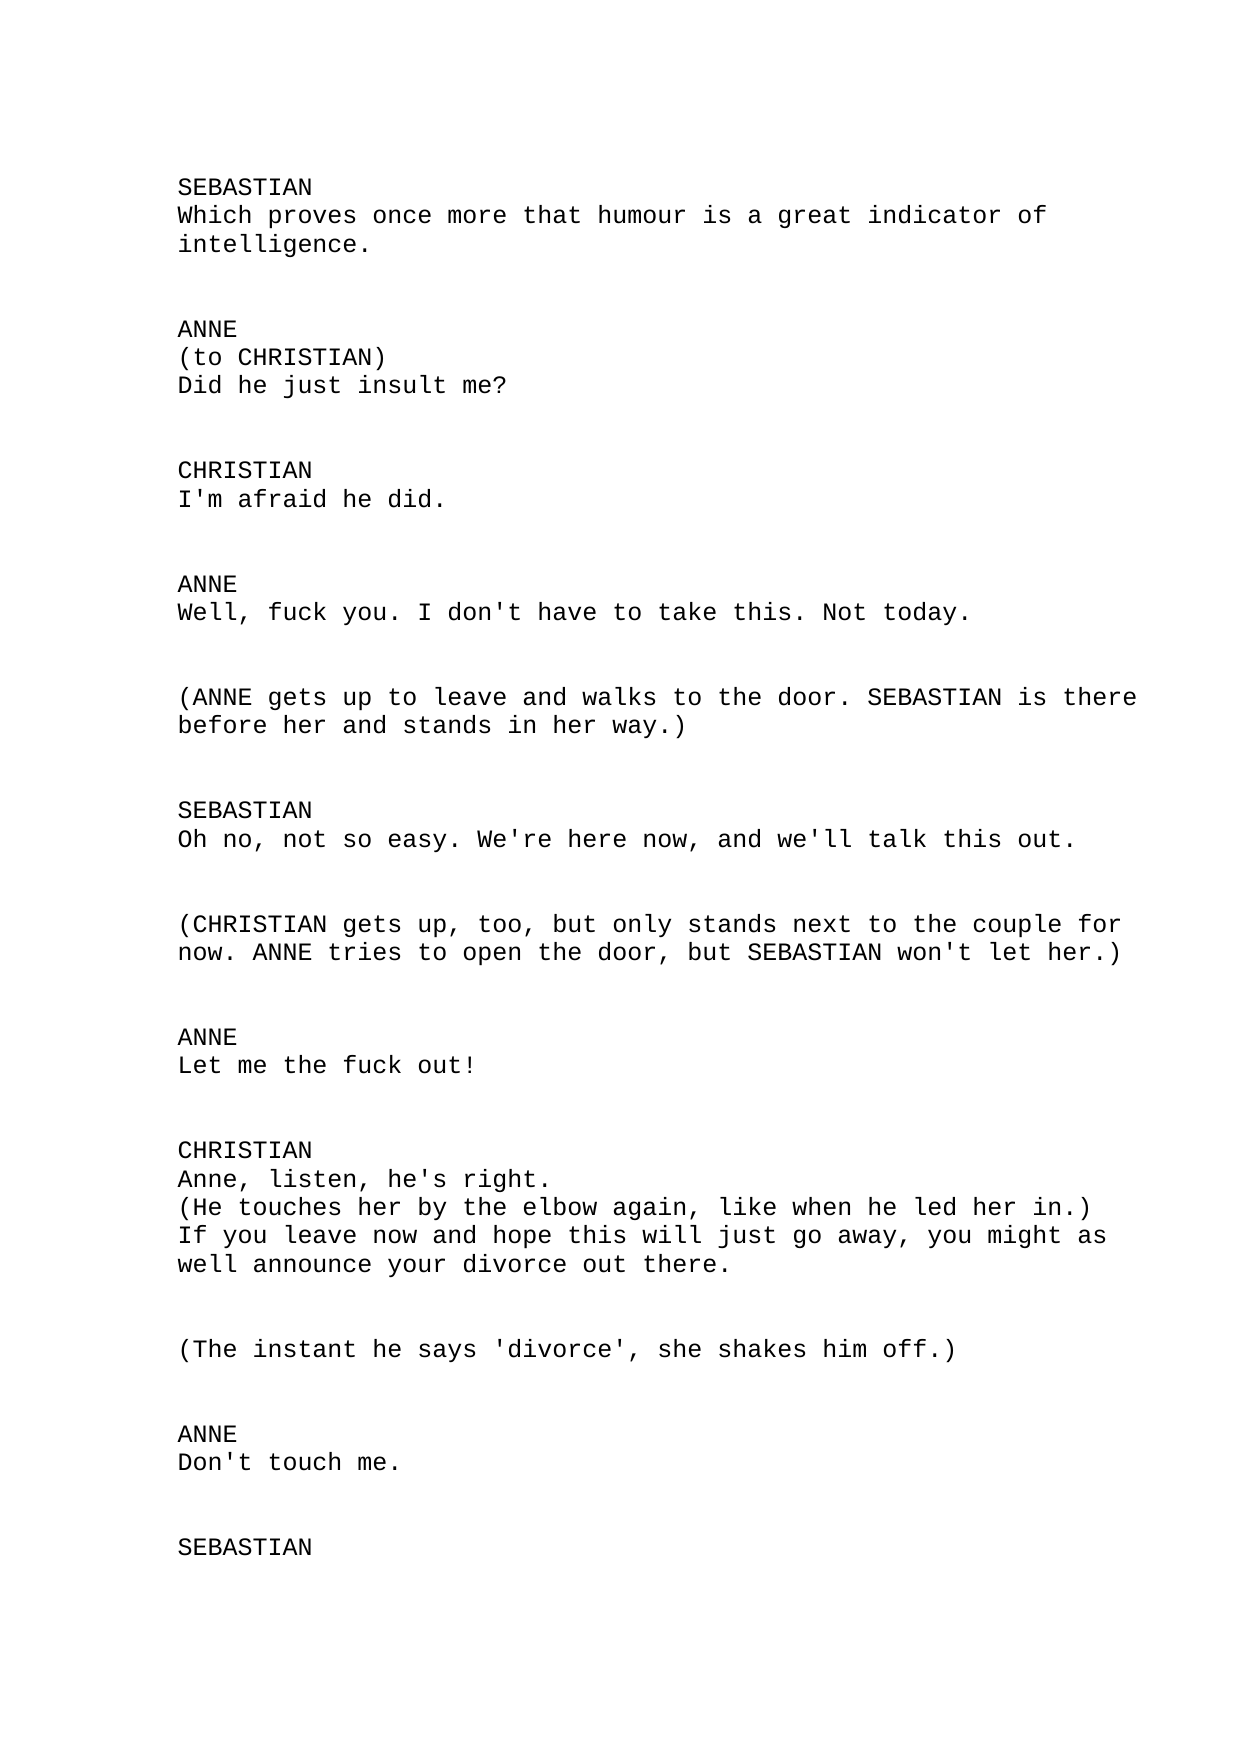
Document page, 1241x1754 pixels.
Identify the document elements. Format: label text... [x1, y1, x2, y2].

text ANNE [252, 571, 1152, 600]
text (ANNE gets up to leave and walks to the door. SEBASTIAN is there before her and stands in her way.) [702, 685, 1152, 741]
text (He touches her by the elbow again, like when he led her in.) [1107, 1195, 1152, 1223]
text SEBASTIAN [327, 1535, 1152, 1563]
text ANNE [252, 316, 1152, 345]
text (to CHRISTIAN) [402, 345, 1152, 373]
text I'm afraid he did. [462, 486, 1152, 515]
text Which proves once more that humour is a great indicator of intelligence. [387, 203, 1152, 260]
text ANNE [252, 1025, 1152, 1053]
text SEBASTIAN [327, 175, 1152, 203]
text CHRISTIAN [327, 458, 1152, 486]
text SEBASTIAN [327, 798, 1152, 826]
text Oh no, not so easy. We're here now, and we'll talk this out. [1092, 826, 1152, 855]
text Don't touch me. [417, 1450, 1152, 1478]
text Anne, listen, he's right. [567, 1166, 1152, 1195]
text Let me the fuck out! [492, 1053, 1152, 1081]
text CHRISTIAN [327, 1138, 1152, 1166]
text ANNE [252, 1421, 1152, 1450]
text Well, fuck you. I don't have to take this. Not today. [987, 600, 1152, 628]
text Did he just insult me? [522, 373, 1152, 401]
text If you leave now and hope this will just go away, you might as well announce your divorce out there. [747, 1223, 1152, 1280]
text (The instant he says 'divorce', she shakes him off.) [972, 1336, 1152, 1365]
